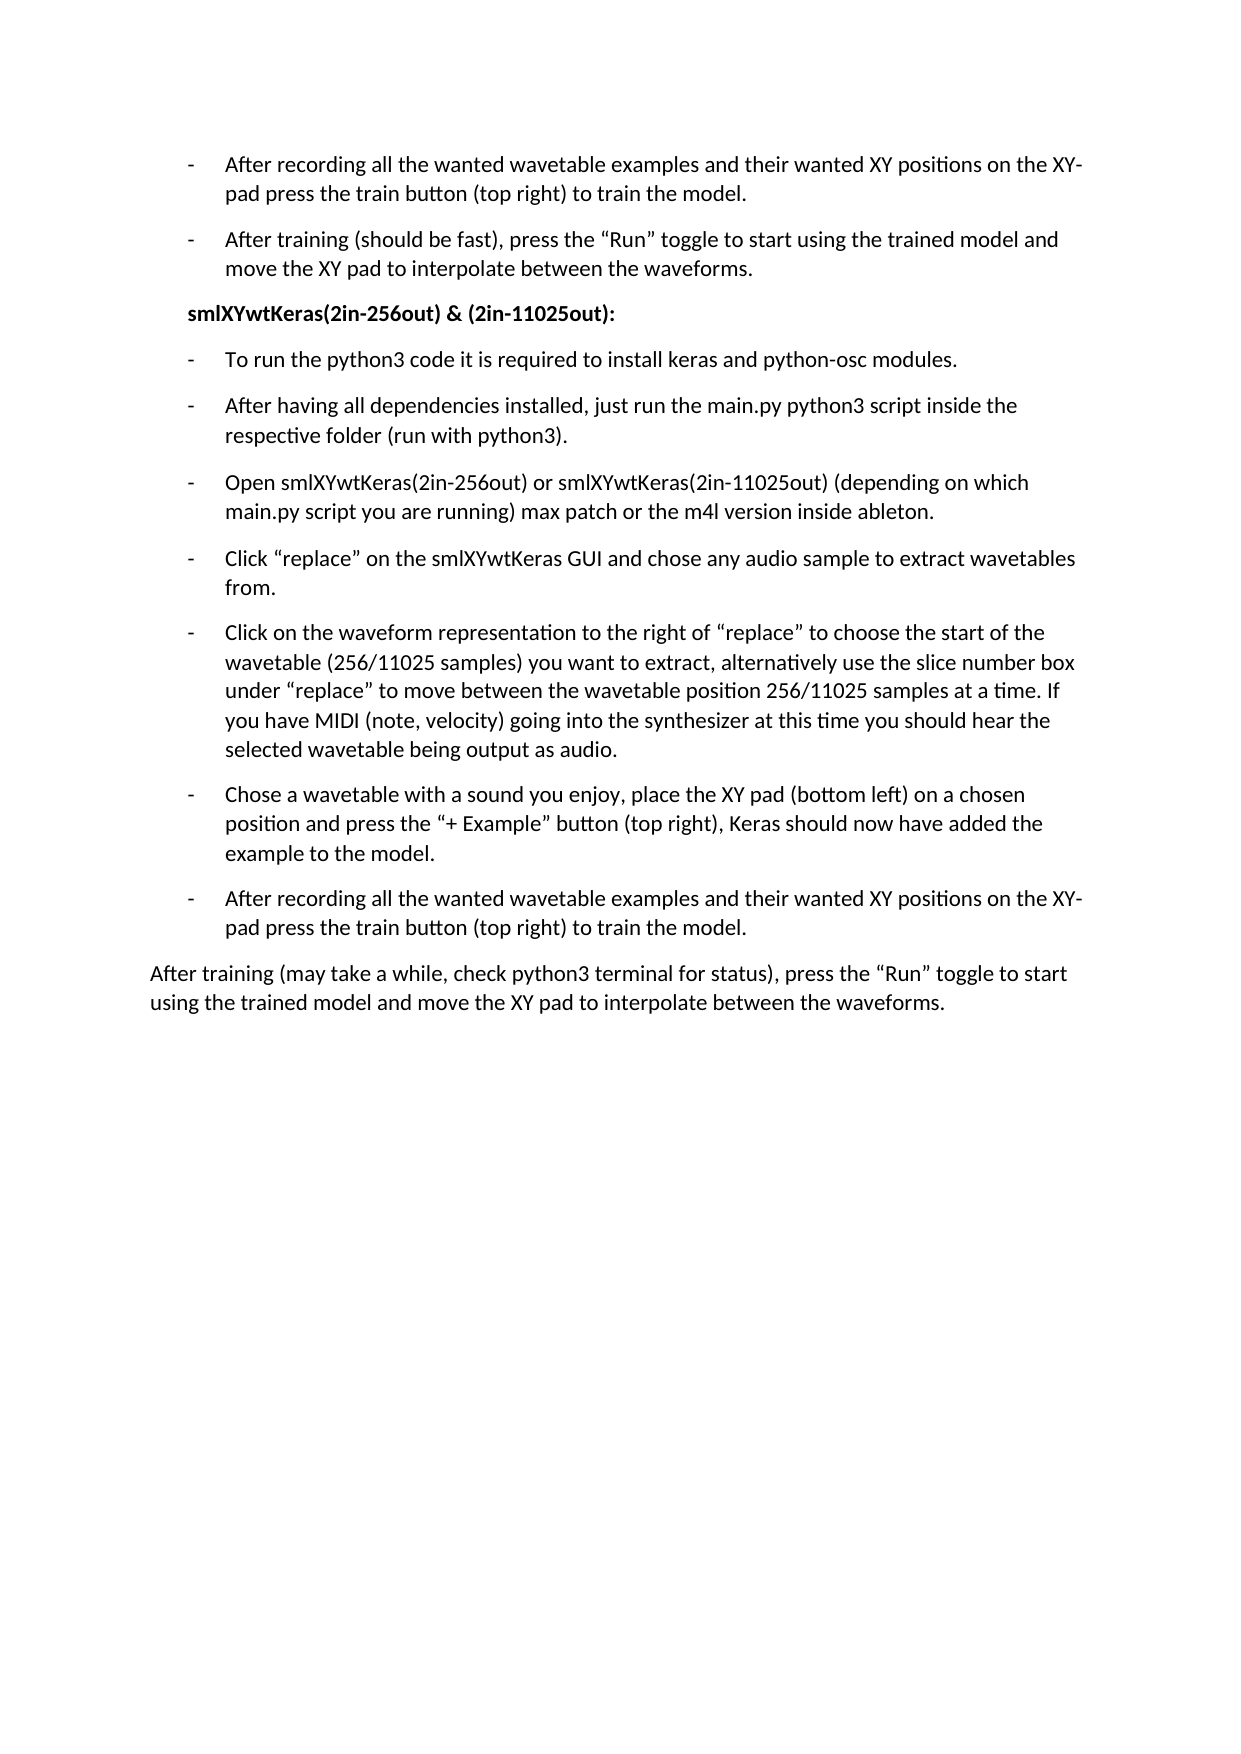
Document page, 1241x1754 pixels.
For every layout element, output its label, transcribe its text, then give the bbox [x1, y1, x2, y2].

text After training (may take a while, check python3 terminal for status), press the “Run” toggle to start using the trained model and move the XY pad to interpolate between the waveforms. [150, 959, 1090, 1016]
list After recording all the wanted wavetable examples and their wanted XY positions on the XY-pad press the train button (top right) to train the model. [187, 150, 1090, 207]
list To run the python3 code it is required to install keras and python-osc modules. [187, 345, 1090, 373]
text smlXYwtKeras(2in-256out) & (2in-11025out): [187, 299, 1090, 328]
list Click on the waveform representation to the right of “replace” to choose the start of the wavetable (256/11025 samples) you want to extract, alternatively use the slice number box under “replace” to move between the wavetable position 256/11025 samples at a time. If you have MIDI (note, velocity) going into the synthesizer at this time you should hear the selected wavetable being output as audio. [187, 618, 1090, 763]
list Click “replace” on the smlXYwtKeras GUI and chose any audio sample to extract wavetables from. [187, 544, 1090, 601]
list After recording all the wanted wavetable examples and their wanted XY positions on the XY-pad press the train button (top right) to train the model. [187, 884, 1090, 941]
list After training (should be fast), press the “Run” toggle to start using the trained model and move the XY pad to interpolate between the waveforms. [187, 225, 1090, 282]
list Chose a wavetable with a sound you enjoy, place the XY pad (bottom left) on a chosen position and press the “+ Example” button (top right), Keras should now have added the example to the model. [187, 781, 1090, 867]
list Open smlXYwtKeras(2in-256out) or smlXYwtKeras(2in-11025out) (depending on which main.py script you are running) max patch or the m4l version inside ableton. [187, 468, 1090, 525]
list After having all dependencies installed, just run the main.py python3 script inside the respective folder (run with python3). [187, 392, 1090, 449]
